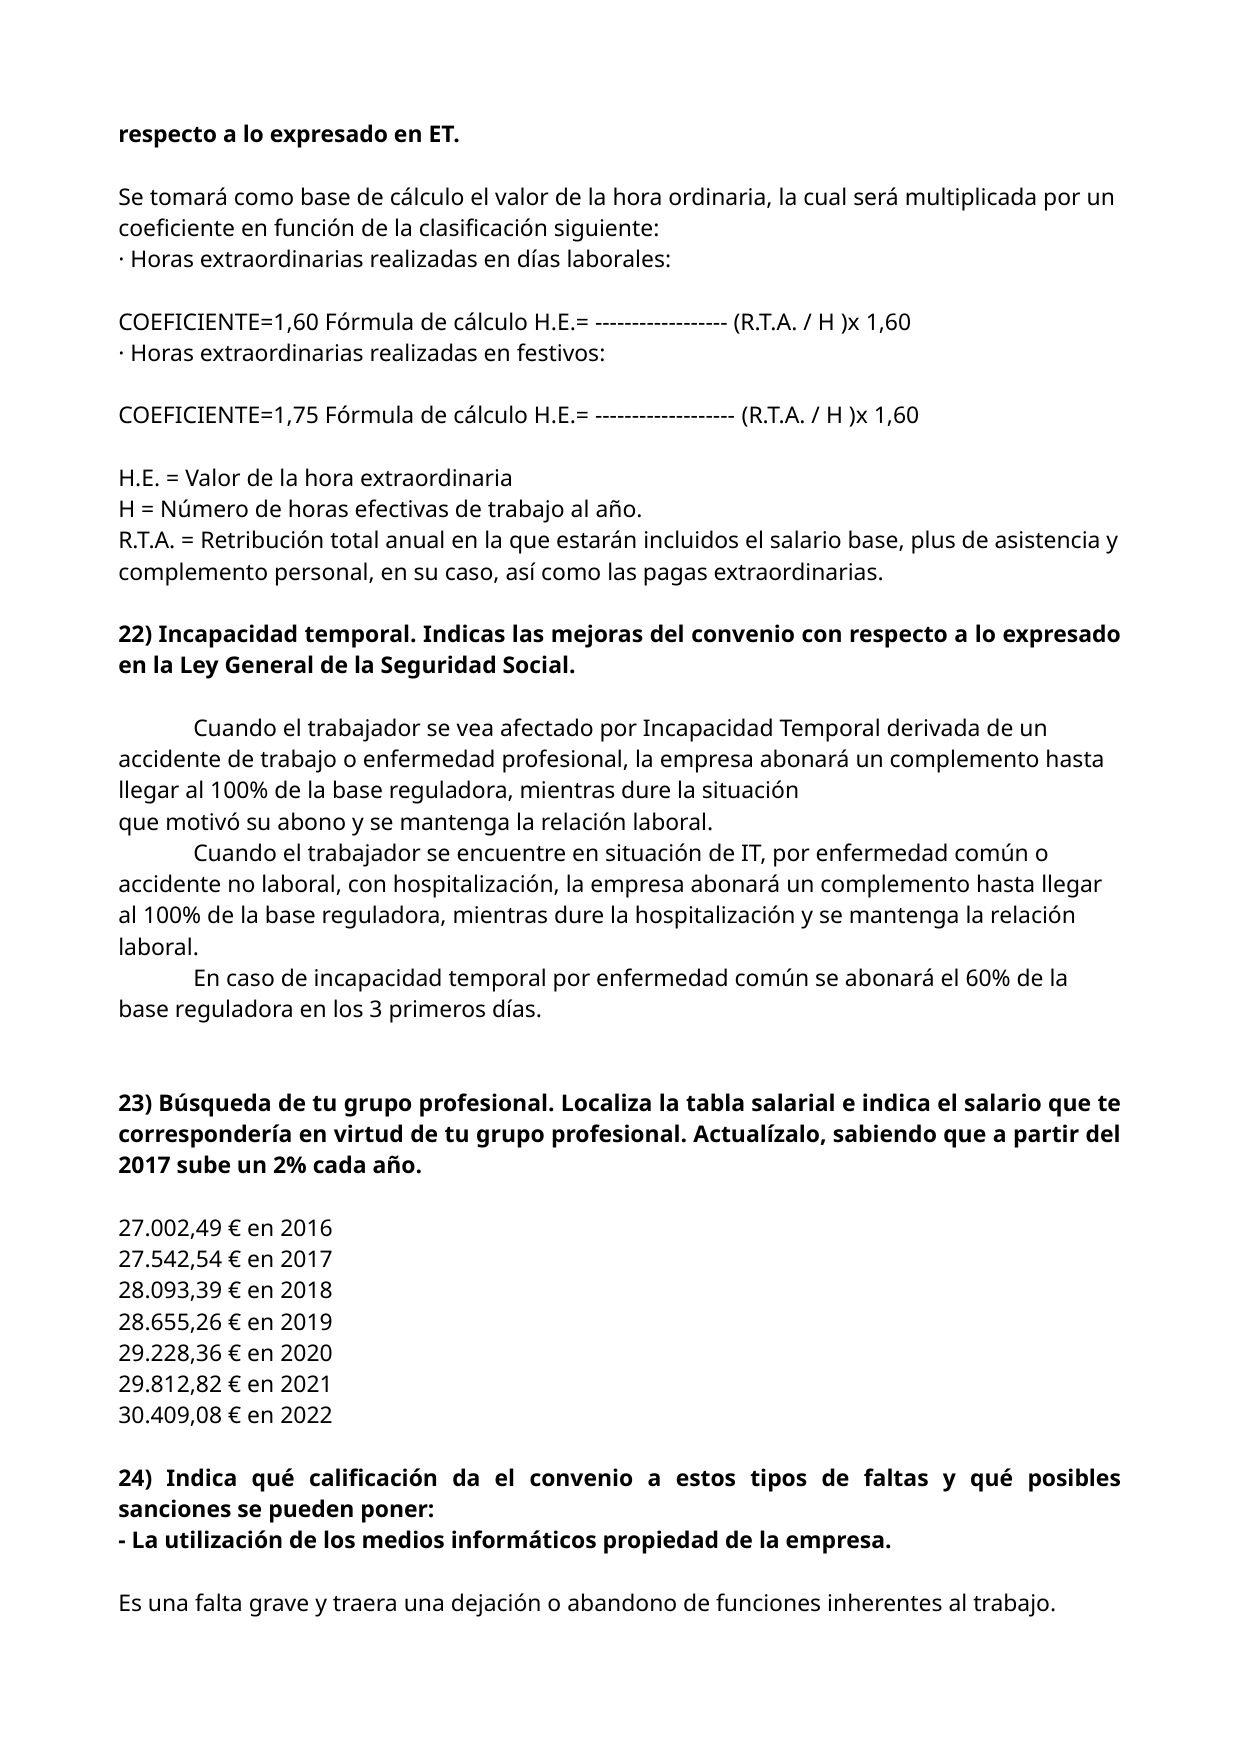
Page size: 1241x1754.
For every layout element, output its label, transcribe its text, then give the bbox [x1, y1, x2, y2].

text - La utilización de los medios informáticos propiedad de la empresa. [118, 1524, 1122, 1556]
text Es una falta grave y traera una dejación o abandono de funciones inherentes al trabajo. [118, 1587, 1122, 1618]
text 24) Indica qué calificación da el convenio a estos tipos de faltas y qué posibles sanciones se pueden poner: [118, 1462, 1122, 1524]
text respecto a lo expresado en ET. [118, 118, 1122, 149]
text 28.093,39 € en 2018 [118, 1274, 1122, 1306]
text 27.002,49 € en 2016 [118, 1212, 1122, 1243]
text Cuando el trabajador se vea afectado por Incapacidad Temporal derivada de un accidente de trabajo o enfermedad profesional, la empresa abonará un complemento hasta llegar al 100% de la base reguladora, mientras dure la situación que motivó su abono y se mantenga la relación laboral. Cuando el trabajador se encuentre en situación de IT, por enfermedad común o accidente no laboral, con hospitalización, la empresa abonará un complemento hasta llegar al 100% de la base reguladora, mientras dure la hospitalización y se mantenga la relación laboral. En caso de incapacidad temporal por enfermedad común se abonará el 60% de la base reguladora en los 3 primeros días. [118, 712, 1122, 1024]
text 23) Búsqueda de tu grupo profesional. Localiza la tabla salarial e indica el salario que te correspondería en virtud de tu grupo profesional. Actualízalo, sabiendo que a partir del 2017 sube un 2% cada año. [118, 1087, 1122, 1181]
text 30.409,08 € en 2022 [118, 1399, 1122, 1431]
text Se tomará como base de cálculo el valor de la hora ordinaria, la cual será multiplicada por un coeficiente en función de la clasificación siguiente: · Horas extraordinarias realizadas en días laborales: COEFICIENTE=1,60 Fórmula de cálculo H.E.= ------------------ (R.T.A. / H )x 1,60 · Horas extraordinarias realizadas en festivos: COEFICIENTE=1,75 Fórmula de cálculo H.E.= ------------------- (R.T.A. / H )x 1,60 [118, 181, 1122, 462]
text 22) Incapacidad temporal. Indicas las mejoras del convenio con respecto a lo expresado en la Ley General de la Seguridad Social. [118, 618, 1122, 681]
text 29.228,36 € en 2020 [118, 1337, 1122, 1368]
text 27.542,54 € en 2017 [118, 1243, 1122, 1274]
text 28.655,26 € en 2019 [118, 1306, 1122, 1337]
text H.E. = Valor de la hora extraordinaria H = Número de horas efectivas de trabajo al año. R.T.A. = Retribución total anual en la que estarán incluidos el salario base, plus de asistencia y complemento personal, en su caso, así como las pagas extraordinarias. [118, 462, 1122, 587]
text 29.812,82 € en 2021 [118, 1368, 1122, 1399]
